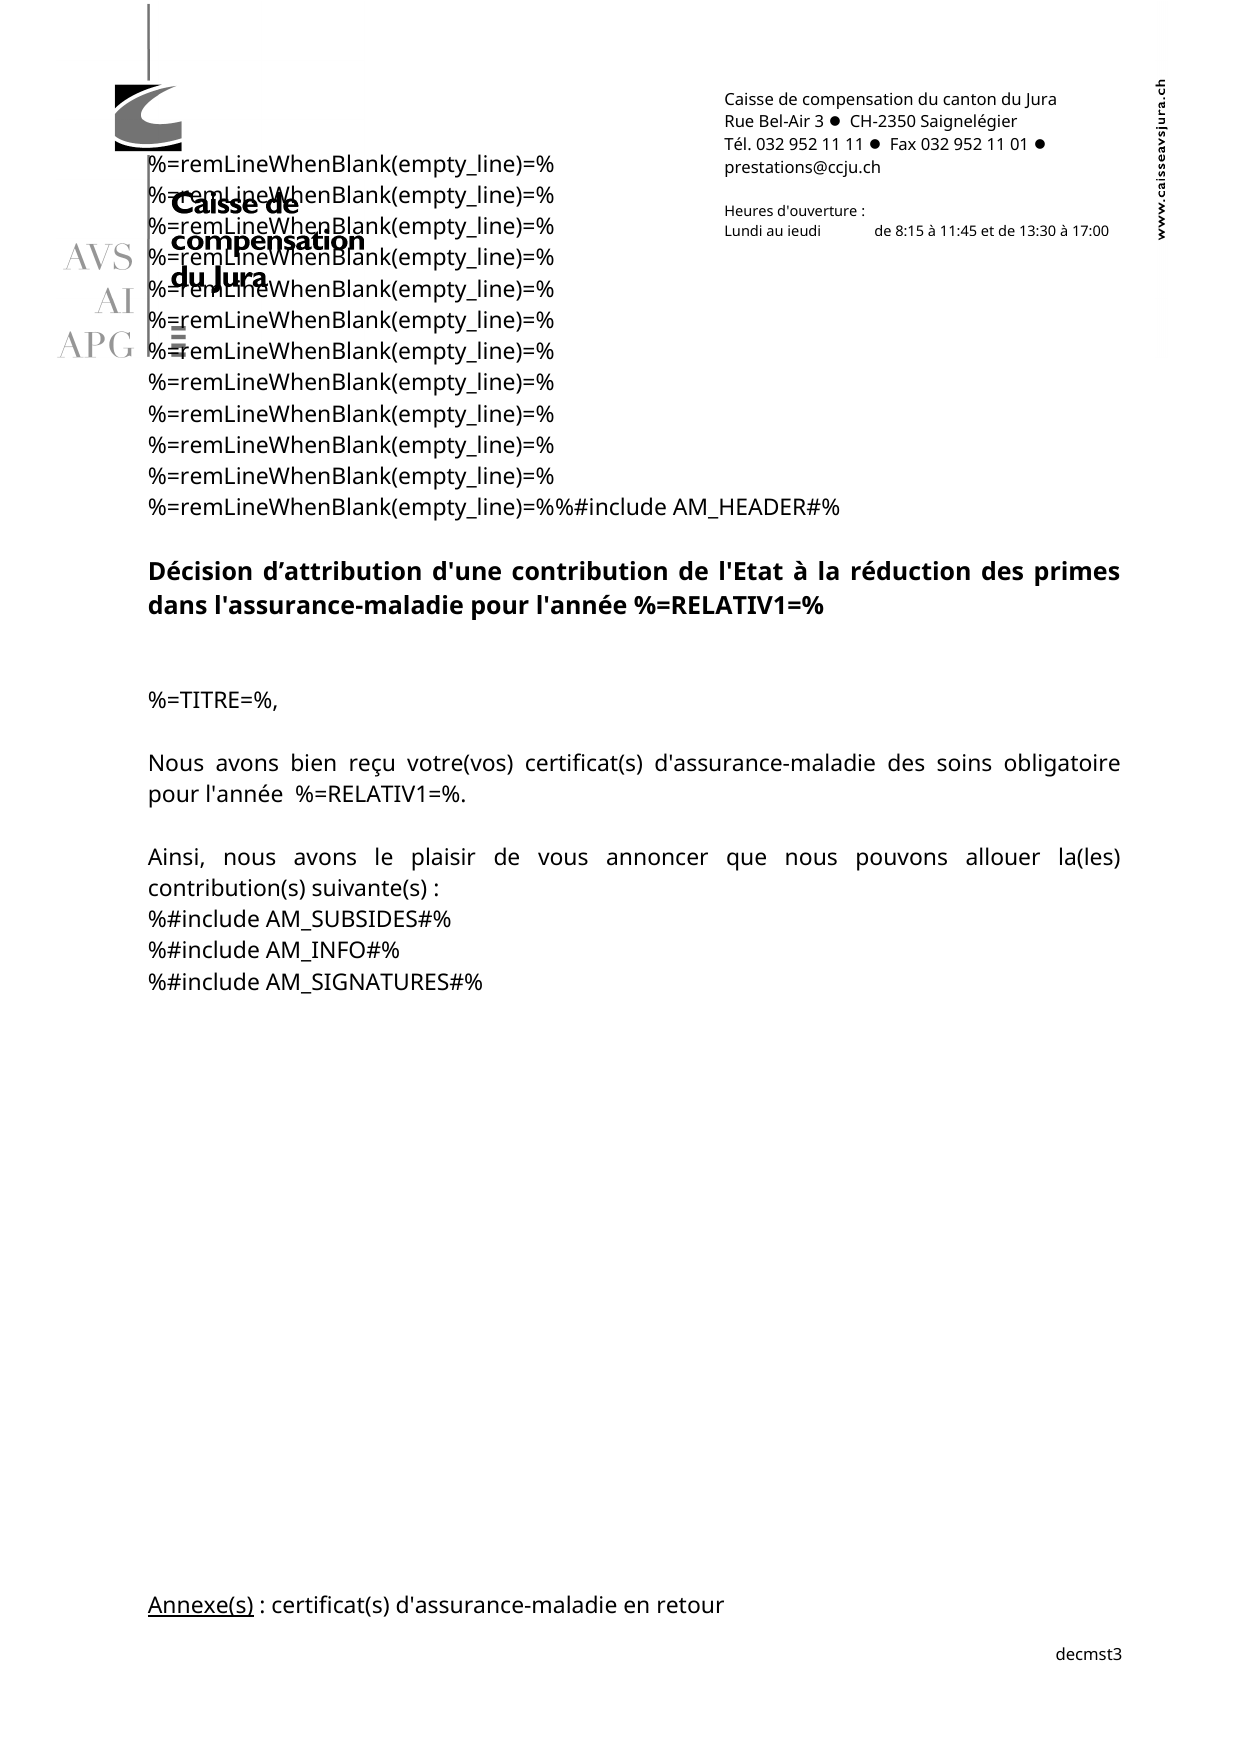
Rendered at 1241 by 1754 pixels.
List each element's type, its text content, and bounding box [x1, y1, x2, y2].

picture [206, 348, 212, 358]
picture [56, 1, 365, 358]
text %=remLineWhenBlank(empty_line)=% [366, 210, 683, 241]
text %=remLineWhenBlank(empty_line)=%%#include AM_HEADER#% [148, 491, 1122, 523]
text %=remLineWhenBlank(empty_line)=% [148, 335, 1122, 366]
picture [335, 351, 342, 357]
text Nous avons bien reçu votre(vos) certificat(s) d'assurance-maladie des soins obligatoire pour l'année %=RELATIV1=%. [148, 747, 1122, 809]
picture [245, 348, 251, 358]
text %=remLineWhenBlank(empty_line)=% [366, 148, 683, 179]
picture [335, 344, 342, 350]
picture [321, 348, 327, 358]
text %#include AM_INFO#% [148, 934, 1122, 966]
text %=remLineWhenBlank(empty_line)=% [366, 273, 1122, 304]
text %=remLineWhenBlank(empty_line)=% [366, 241, 1122, 273]
text %=remLineWhenBlank(empty_line)=% [366, 179, 683, 210]
text %=TITRE=%, [148, 684, 1122, 716]
picture [294, 348, 300, 358]
text %#include AM_SUBSIDES#% [148, 903, 1122, 934]
text %=remLineWhenBlank(empty_line)=% [148, 398, 1122, 429]
text %=remLineWhenBlank(empty_line)=% [148, 460, 1122, 491]
picture [1155, 1, 1168, 358]
text %=remLineWhenBlank(empty_line)=% [148, 366, 1122, 398]
text Ainsi, nous avons le plaisir de vous annoncer que nous pouvons allouer la(les) contribution(s) suivante(s) : [148, 841, 1122, 903]
text %=remLineWhenBlank(empty_line)=% [148, 429, 1122, 460]
text %=remLineWhenBlank(empty_line)=% [366, 304, 1122, 335]
text Décision d’attribution d'une contribution de l'Etat à la réduction des primes dans l'assurance‑maladie pour l'année %=RELATIV1=% [148, 554, 1122, 622]
picture [214, 348, 220, 358]
picture [275, 346, 282, 358]
text %#include AM_SIGNATURES#% [148, 966, 1122, 997]
